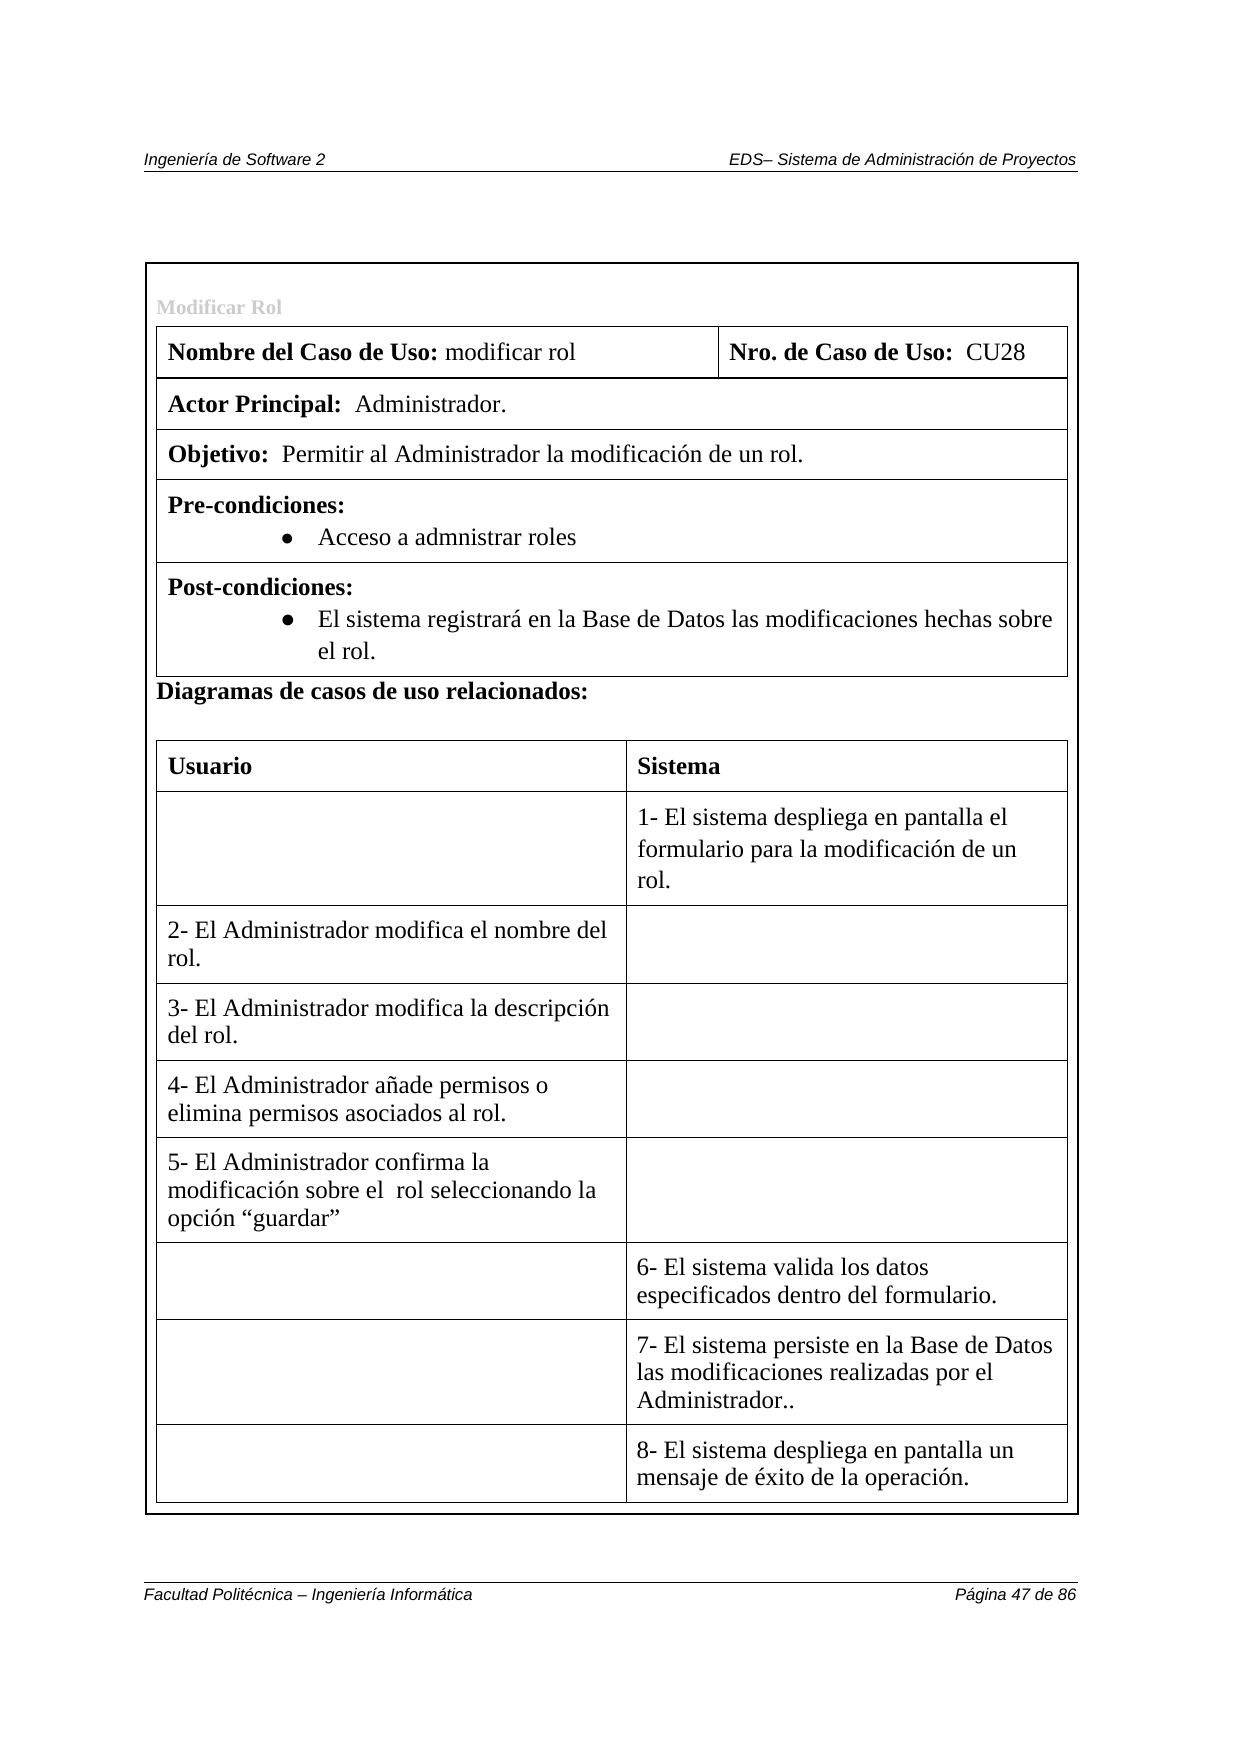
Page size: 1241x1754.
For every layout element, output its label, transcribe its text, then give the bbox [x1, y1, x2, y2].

table_header Modificar Rol Diagramas de casos de uso relacionados: [147, 264, 1077, 1513]
table_cell [627, 906, 1067, 982]
table_cell [627, 1138, 1067, 1242]
table_cell 7- El sistema persiste en la Base de Datos las modificaciones realizadas por el Administrador.. [627, 1320, 1067, 1424]
table_cell [157, 1320, 626, 1424]
table_cell Pre-condiciones: Acceso a admnistrar roles [157, 480, 1067, 562]
table_cell [627, 984, 1067, 1060]
table_cell 6- El sistema valida los datos especificados dentro del formulario. [627, 1243, 1067, 1319]
table_header Actor Principal: Administrador. [157, 379, 1067, 428]
table_cell Objetivo: Permitir al Administrador la modificación de un rol. [157, 430, 1067, 479]
table_cell [627, 1061, 1067, 1137]
table_header Nombre del Caso de Uso: modificar rol [157, 327, 718, 377]
table_cell [157, 1425, 626, 1502]
table_cell 1- El sistema despliega en pantalla el formulario para la modificación de un rol. [627, 792, 1067, 905]
table_cell [157, 792, 626, 905]
table_cell Post-condiciones: El sistema registrará en la Base de Datos las modificaciones hechas sobre el rol. [157, 563, 1067, 676]
table_cell 8- El sistema despliega en pantalla un mensaje de éxito de la operación. [627, 1425, 1067, 1502]
table_cell 4- El Administrador añade permisos o elimina permisos asociados al rol. [157, 1061, 626, 1137]
table_header Nro. de Caso de Uso: CU28 [719, 327, 1067, 377]
table_cell 5- El Administrador confirma la modificación sobre el rol seleccionando la opción “guardar” [157, 1138, 626, 1242]
table_cell [157, 1243, 626, 1319]
table_cell 2- El Administrador modifica el nombre del rol. [157, 906, 626, 982]
table_header Sistema [627, 741, 1067, 791]
table_header Usuario [157, 741, 626, 791]
table_cell 3- El Administrador modifica la descripción del rol. [157, 984, 626, 1060]
